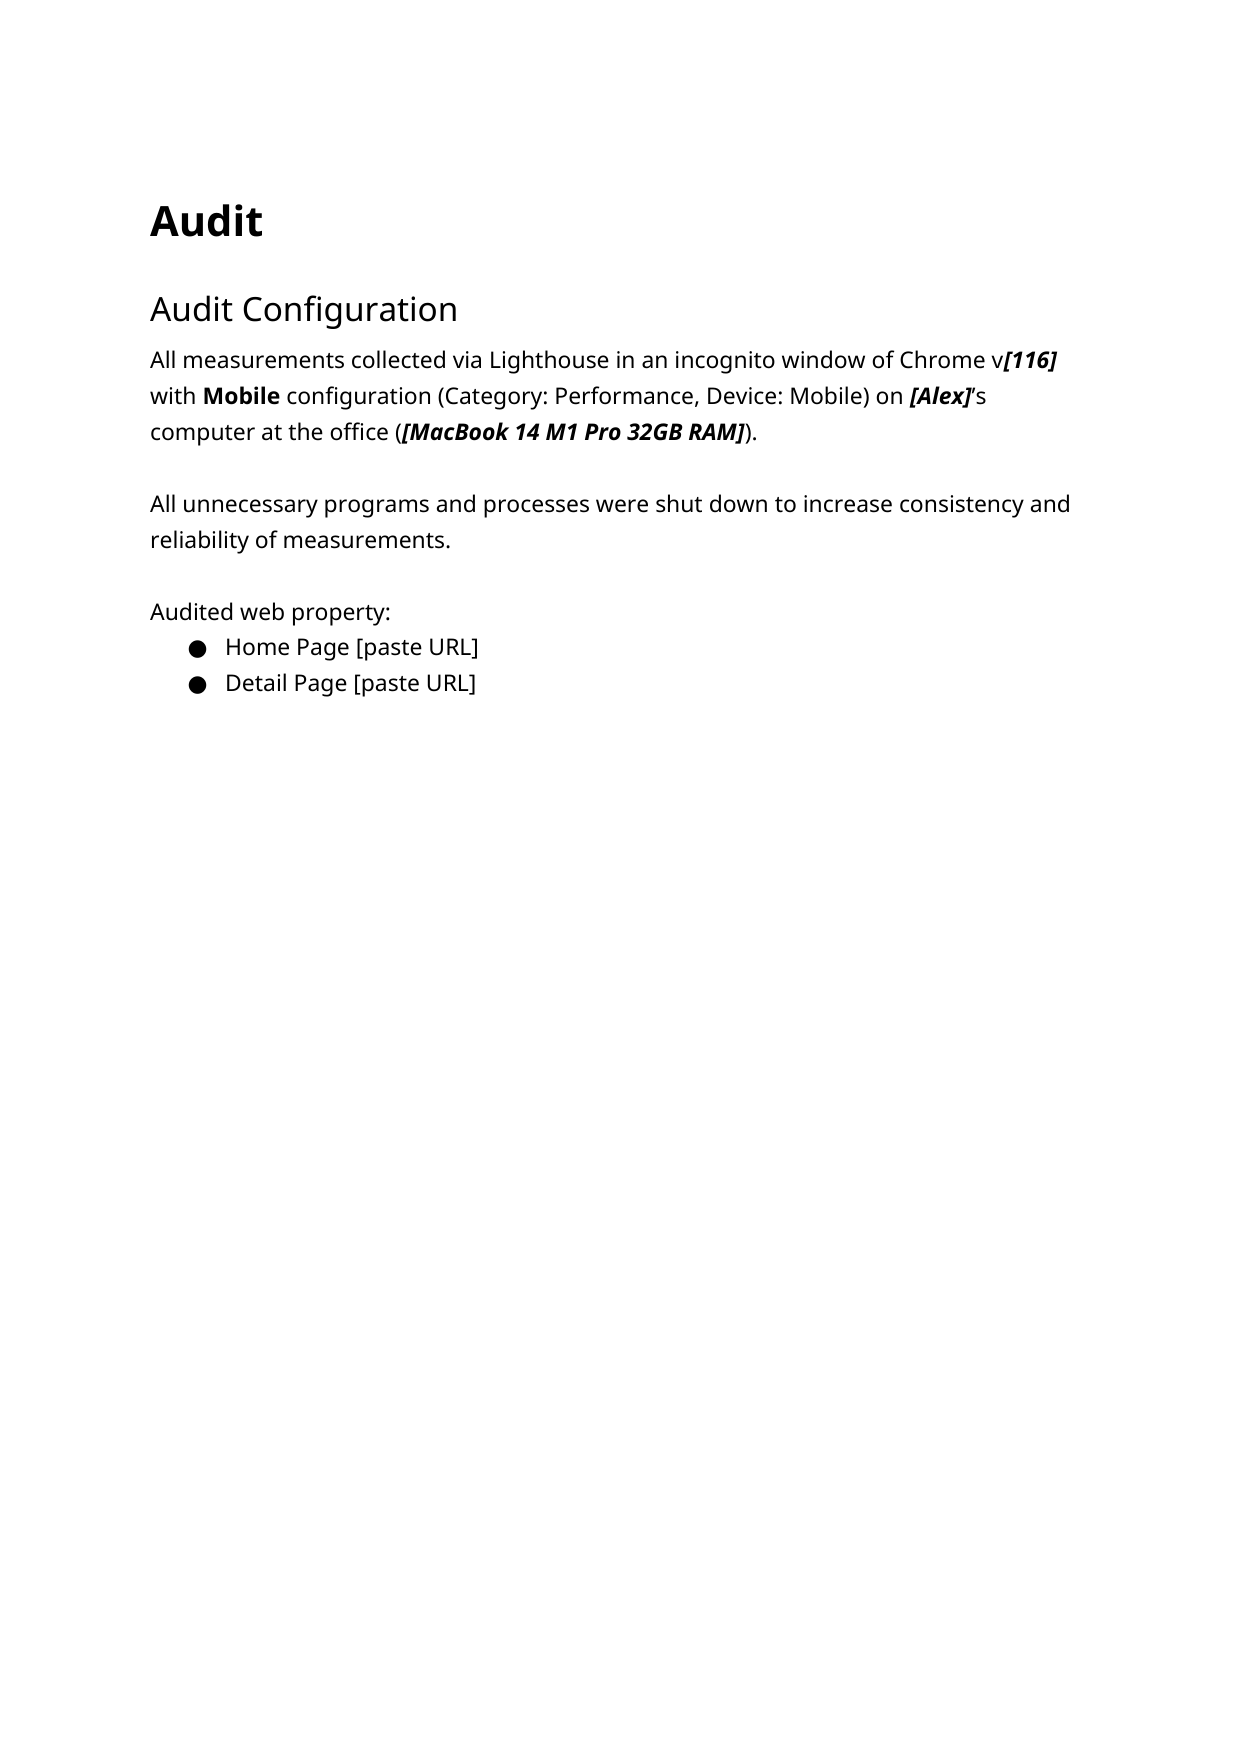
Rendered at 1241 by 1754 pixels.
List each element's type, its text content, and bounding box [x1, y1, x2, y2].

subtitle Audit [150, 192, 1090, 248]
text Audited web property: [150, 595, 1090, 627]
subtitle Audit Configuration [150, 286, 1090, 331]
list Home Page [paste URL] [187, 631, 1090, 663]
text All measurements collected via Lighthouse in an incognito window of Chrome v[116] with Mobile configuration (Category: Performance, Device: Mobile) on [Alex]’s computer at the office ([MacBook 14 M1 Pro 32GB RAM]). [150, 344, 1090, 447]
list Detail Page [paste URL] [187, 667, 1090, 698]
text All unnecessary programs and processes were shut down to increase consistency and reliability of measurements. [150, 488, 1090, 555]
